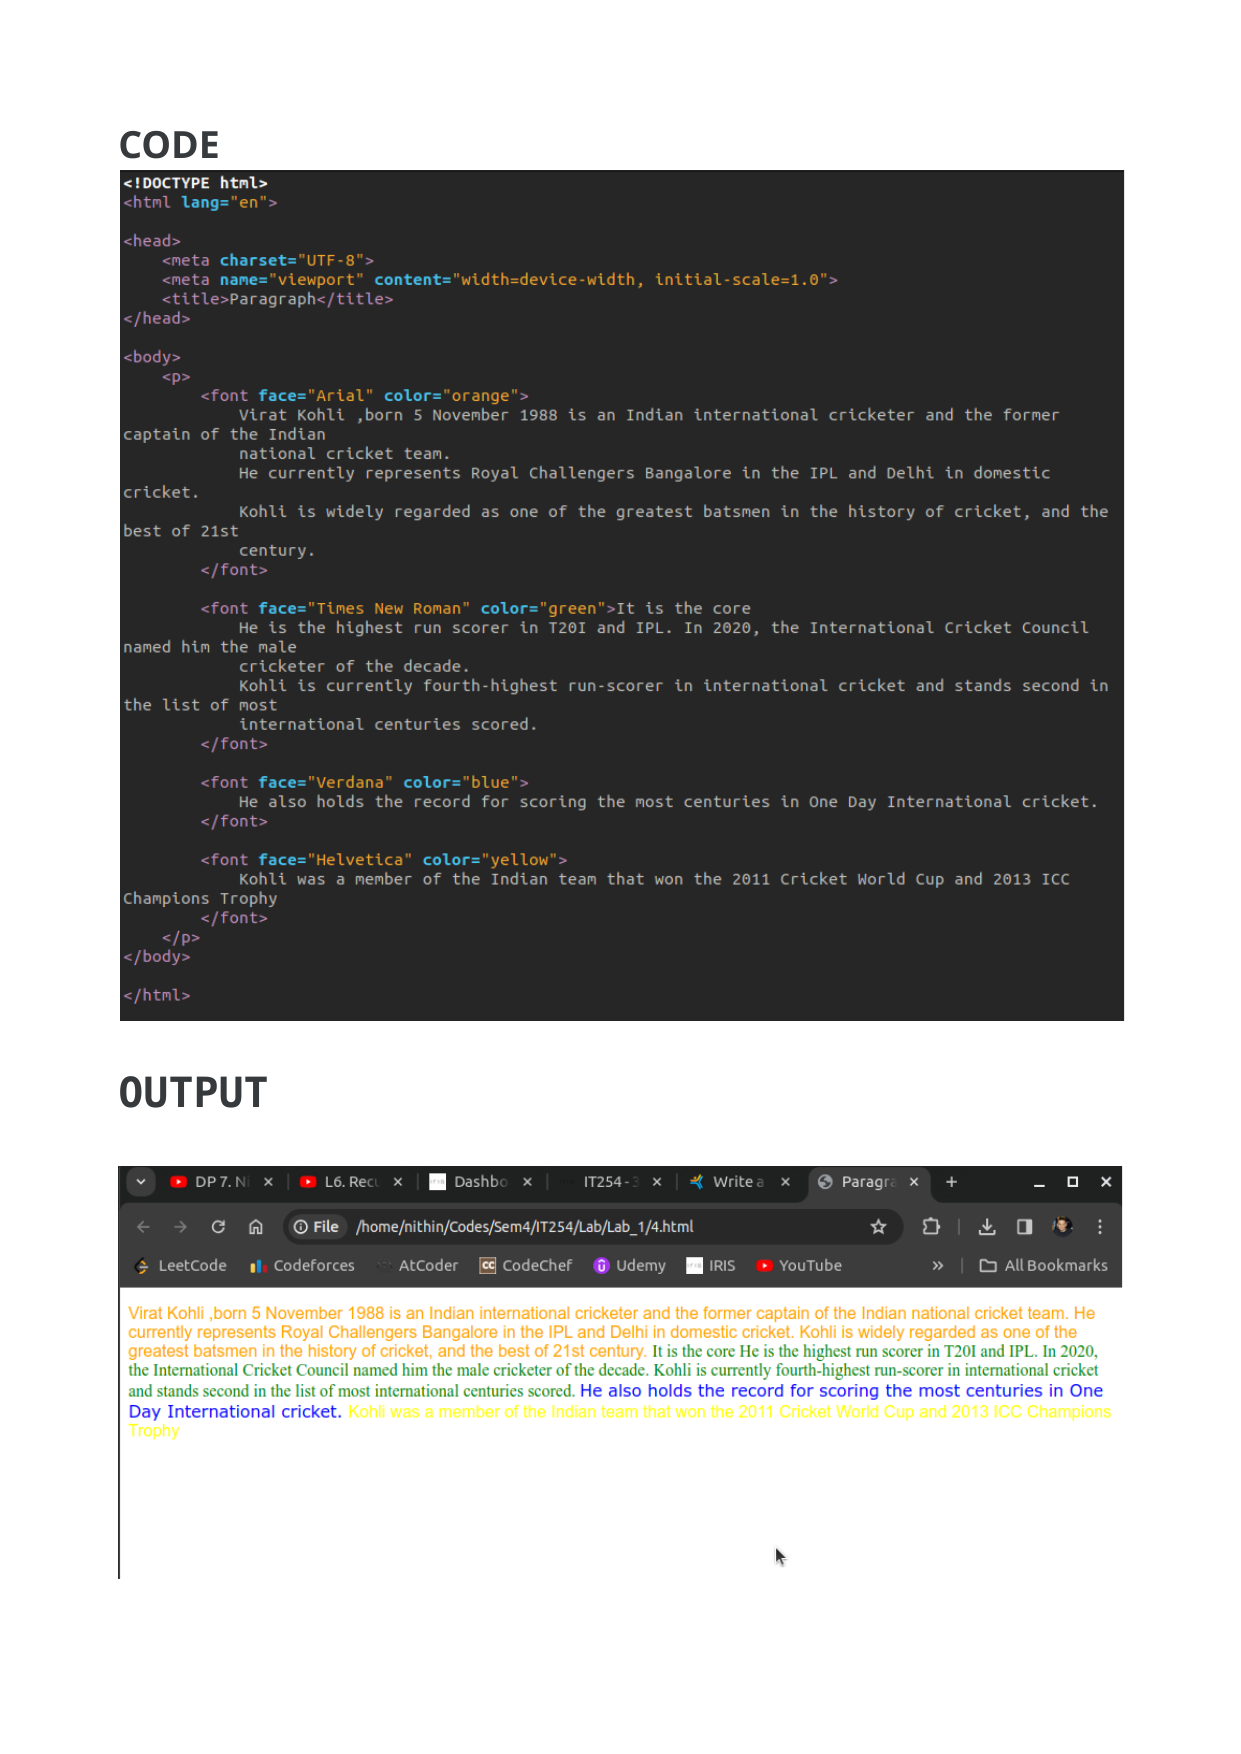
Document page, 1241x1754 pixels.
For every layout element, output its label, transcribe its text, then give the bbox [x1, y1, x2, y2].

picture [120, 170, 1125, 1021]
text CODE [118, 118, 1122, 169]
picture [118, 1166, 1123, 1579]
text OUTPUT [118, 1069, 1122, 1117]
